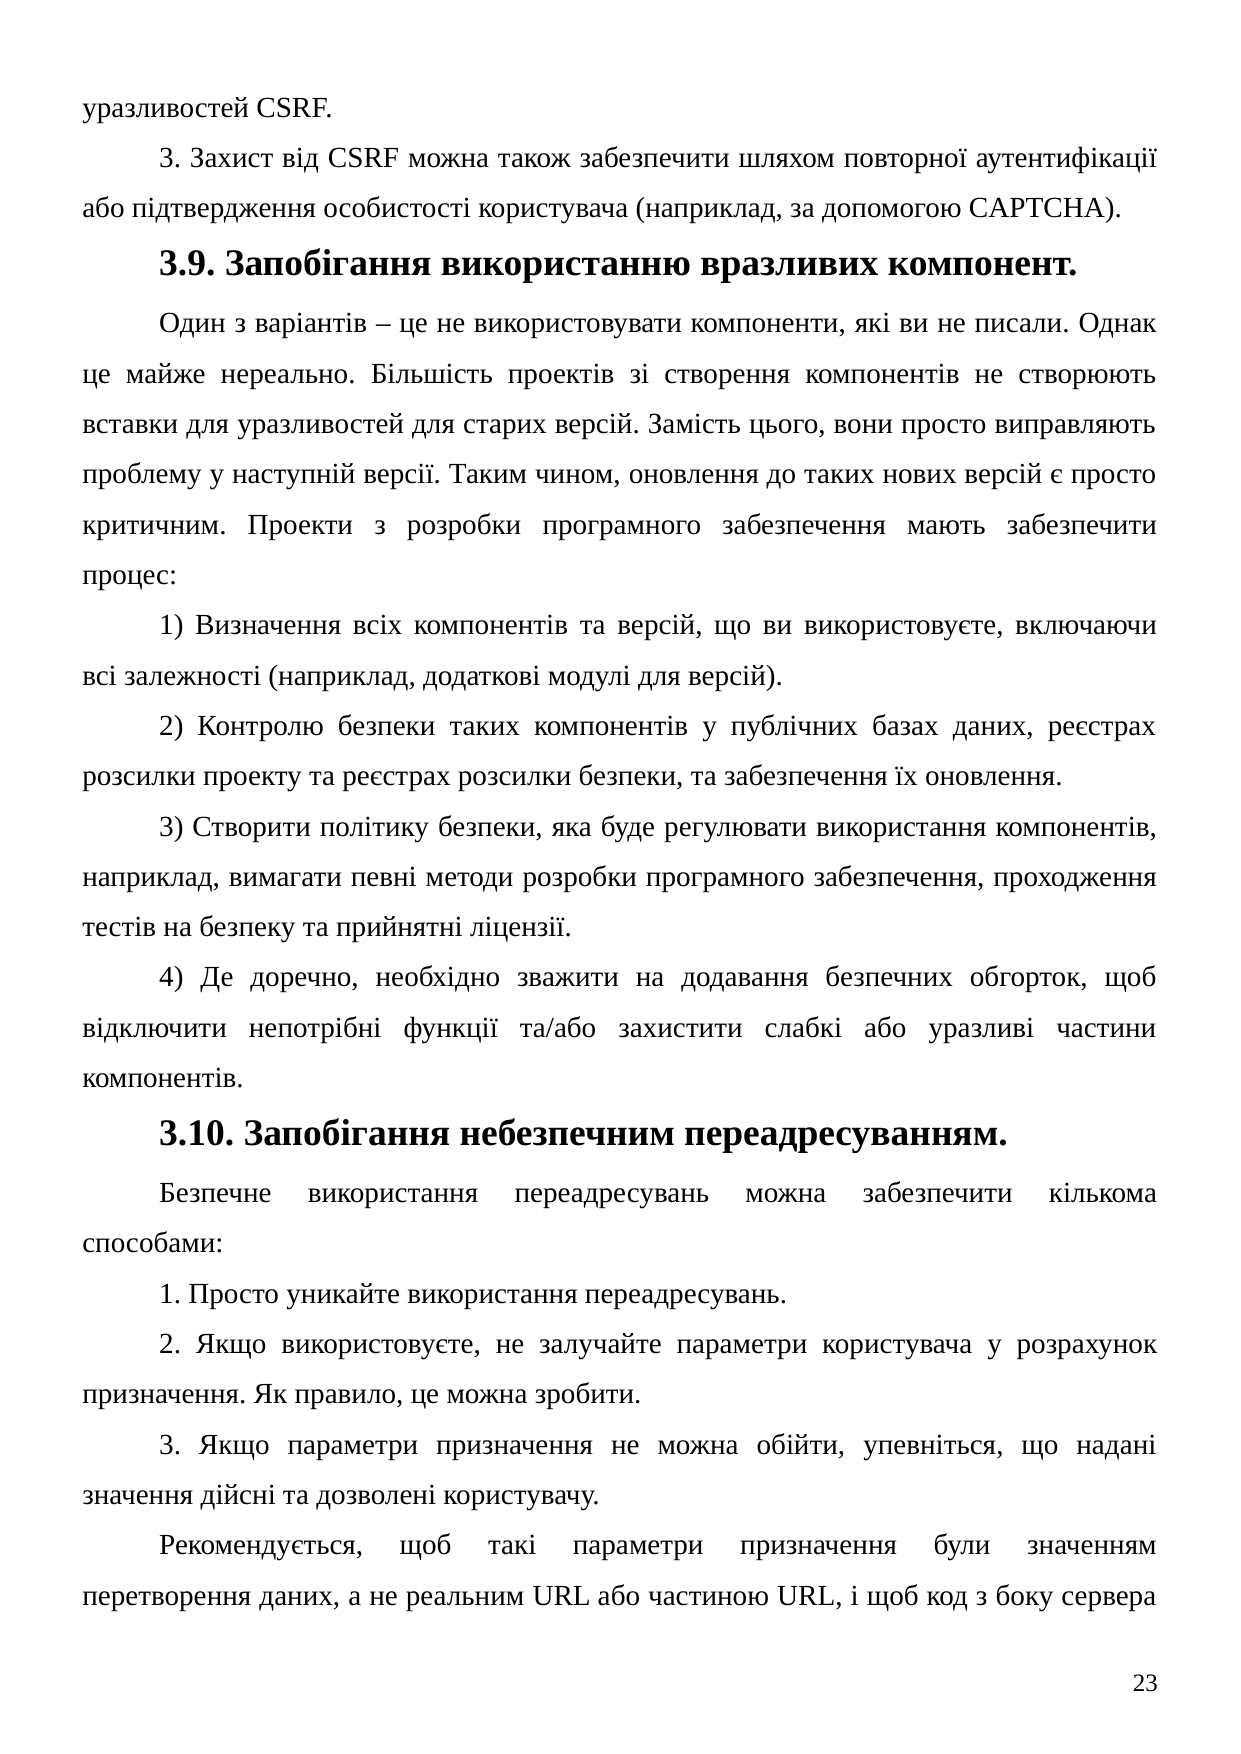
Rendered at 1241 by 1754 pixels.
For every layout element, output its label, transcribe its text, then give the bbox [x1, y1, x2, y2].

text 2. Якщо використовуєте, не залучайте параметри користувача у розрахунок призначення. Як правило, це можна зробити. [82, 1326, 1158, 1410]
text 3. Захист від CSRF можна також забезпечити шляхом повторної аутентифікації або підтвердження особистості користувача (наприклад, за допомогою CAPTCHA). [82, 140, 1158, 224]
text 3) Створити політику безпеки, яка буде регулювати використання компонентів, наприклад, вимагати певні методи розробки програмного забезпечення, проходження тестів на безпеку та прийнятні ліцензії. [82, 809, 1158, 943]
text 3. Якщо параметри призначення не можна обійти, упевніться, що надані значення дійсні та дозволені користувачу. [82, 1427, 1158, 1511]
subtitle 3.9. Запобігання використанню вразливих компонент. [82, 241, 1158, 284]
text уразливостей CSRF. [82, 90, 1158, 123]
text 1) Визначення всіх компонентів та версій, що ви використовуєте, включаючи всі залежності (наприклад, додаткові модулі для версій). [82, 607, 1158, 691]
text 2) Контролю безпеки таких компонентів у публічних базах даних, реєстрах розсилки проекту та реєстрах розсилки безпеки, та забезпечення їх оновлення. [82, 708, 1158, 792]
text Безпечне використання переадресувань можна забезпечити кількома способами: [82, 1175, 1158, 1259]
text Рекомендується, щоб такі параметри призначення були значенням перетворення даних, а не реальним URL або частиною URL, і щоб код з боку сервера [82, 1527, 1158, 1611]
text 4) Де доречно, необхідно зважити на додавання безпечних обгорток, щоб відключити непотрібні функції та/або захистити слабкі або уразливі частини компонентів. [82, 959, 1158, 1094]
text 1. Просто уникайте використання переадресувань. [82, 1276, 1158, 1309]
text Один з варіантів – це не використовувати компоненти, які ви не писали. Однак це майже нереально. Більшість проектів зі створення компонентів не створюють вставки для уразливостей для старих версій. Замість цього, вони просто виправляють проблему у наступній версії. Таким чином, оновлення до таких нових версій є просто критичним. Проекти з розробки програмного забезпечення мають забезпечити процес: [82, 306, 1158, 591]
subtitle 3.10. Запобігання небезпечним переадресуванням. [82, 1111, 1158, 1154]
